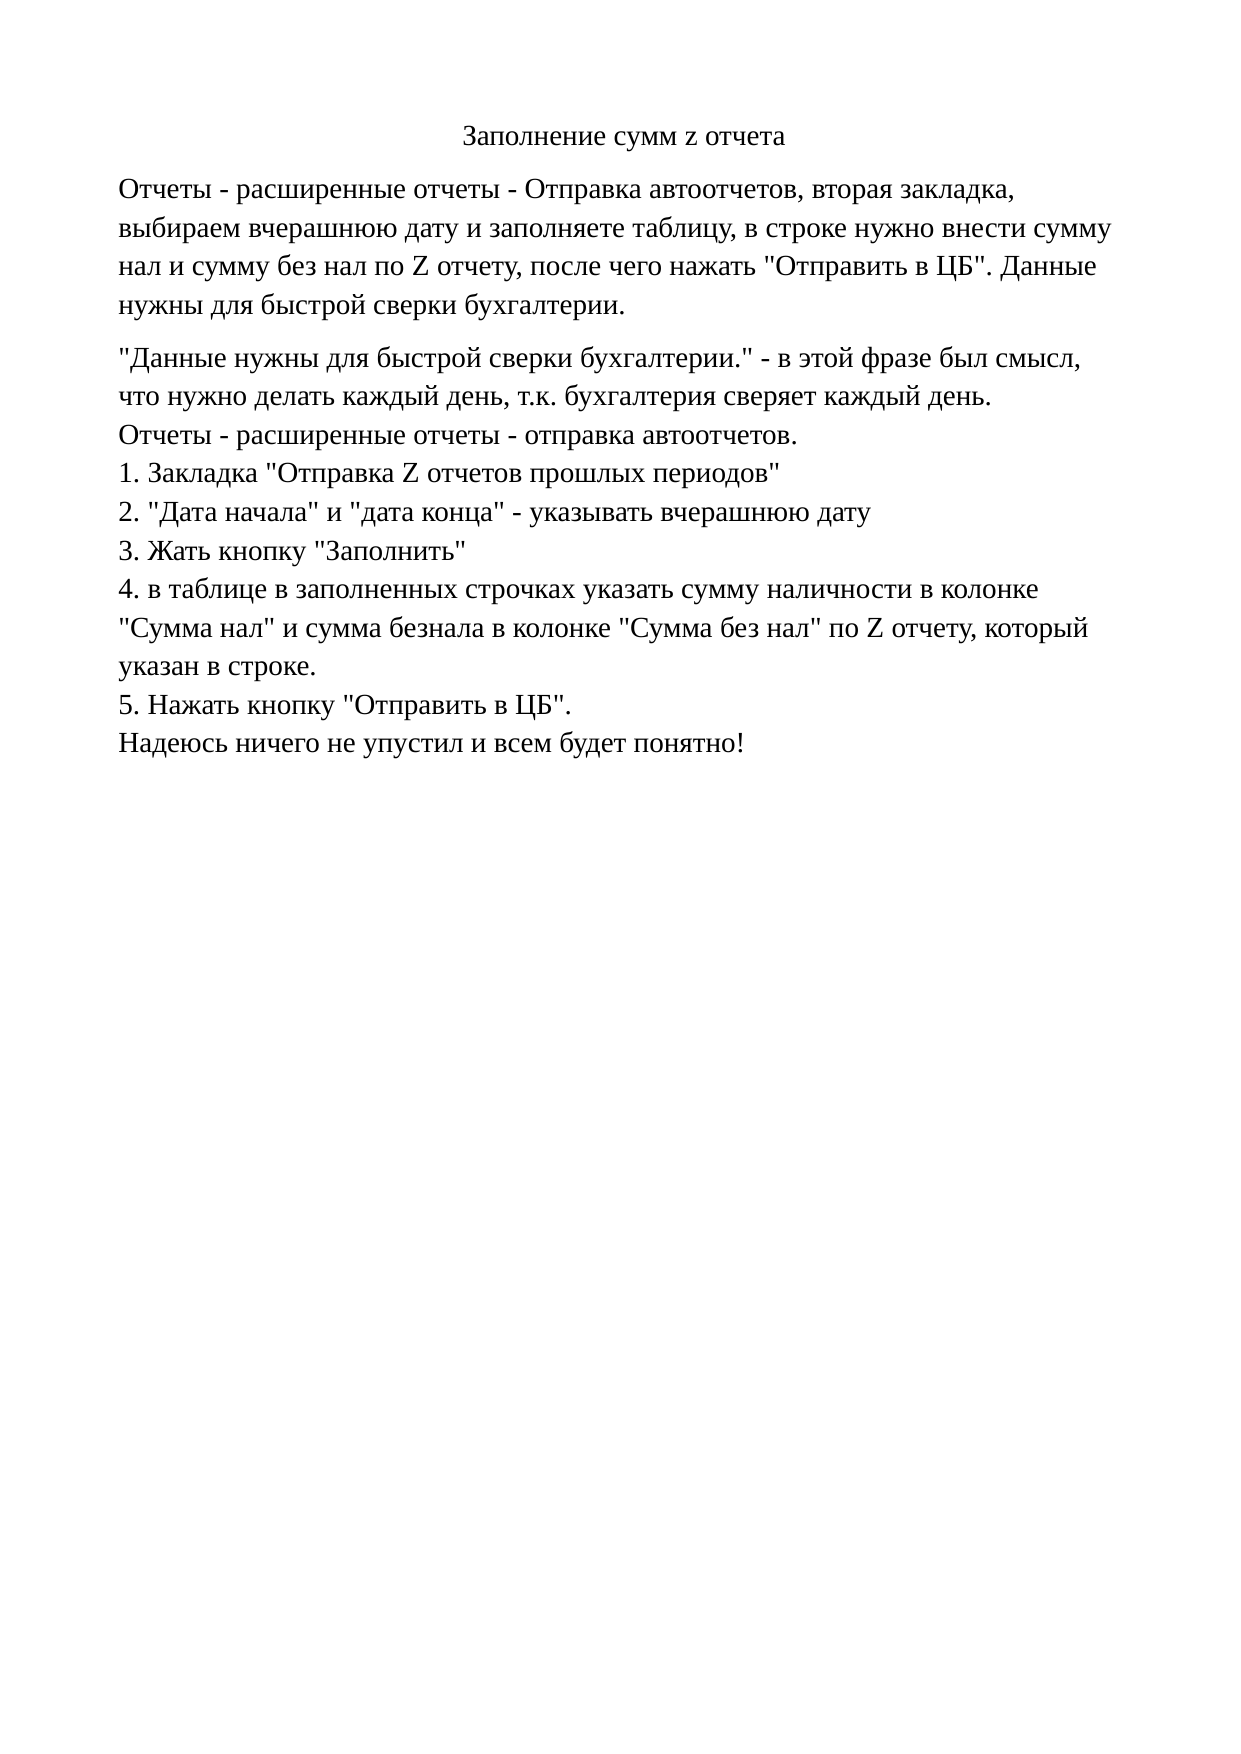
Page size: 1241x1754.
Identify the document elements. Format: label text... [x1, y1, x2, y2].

text Заполнение сумм z отчета [118, 118, 1122, 152]
text "Данные нужны для быстрой сверки бухгалтерии." - в этой фразе был смысл, что нужно делать каждый день, т.к. бухгалтерия сверяет каждый день. Отчеты - расширенные отчеты - отправка автоотчетов. 1. Закладка "Отправка Z отчетов прошлых периодов" 2. "Дата начала" и "дата конца" - указывать вчерашнюю дату 3. Жать кнопку "Заполнить" 4. в таблице в заполненных строчках указать сумму наличности в колонке "Сумма нал" и сумма безнала в колонке "Сумма без нал" по Z отчету, который указан в строке. 5. Нажать кнопку "Отправить в ЦБ". Надеюсь ничего не упустил и всем будет понятно! [118, 340, 1122, 759]
text Отчеты - расширенные отчеты - Отправка автоотчетов, вторая закладка, выбираем вчерашнюю дату и заполняете таблицу, в строке нужно внести сумму нал и сумму без нал по Z отчету, после чего нажать "Отправить в ЦБ". Данные нужны для быстрой сверки бухгалтерии. [118, 171, 1122, 320]
